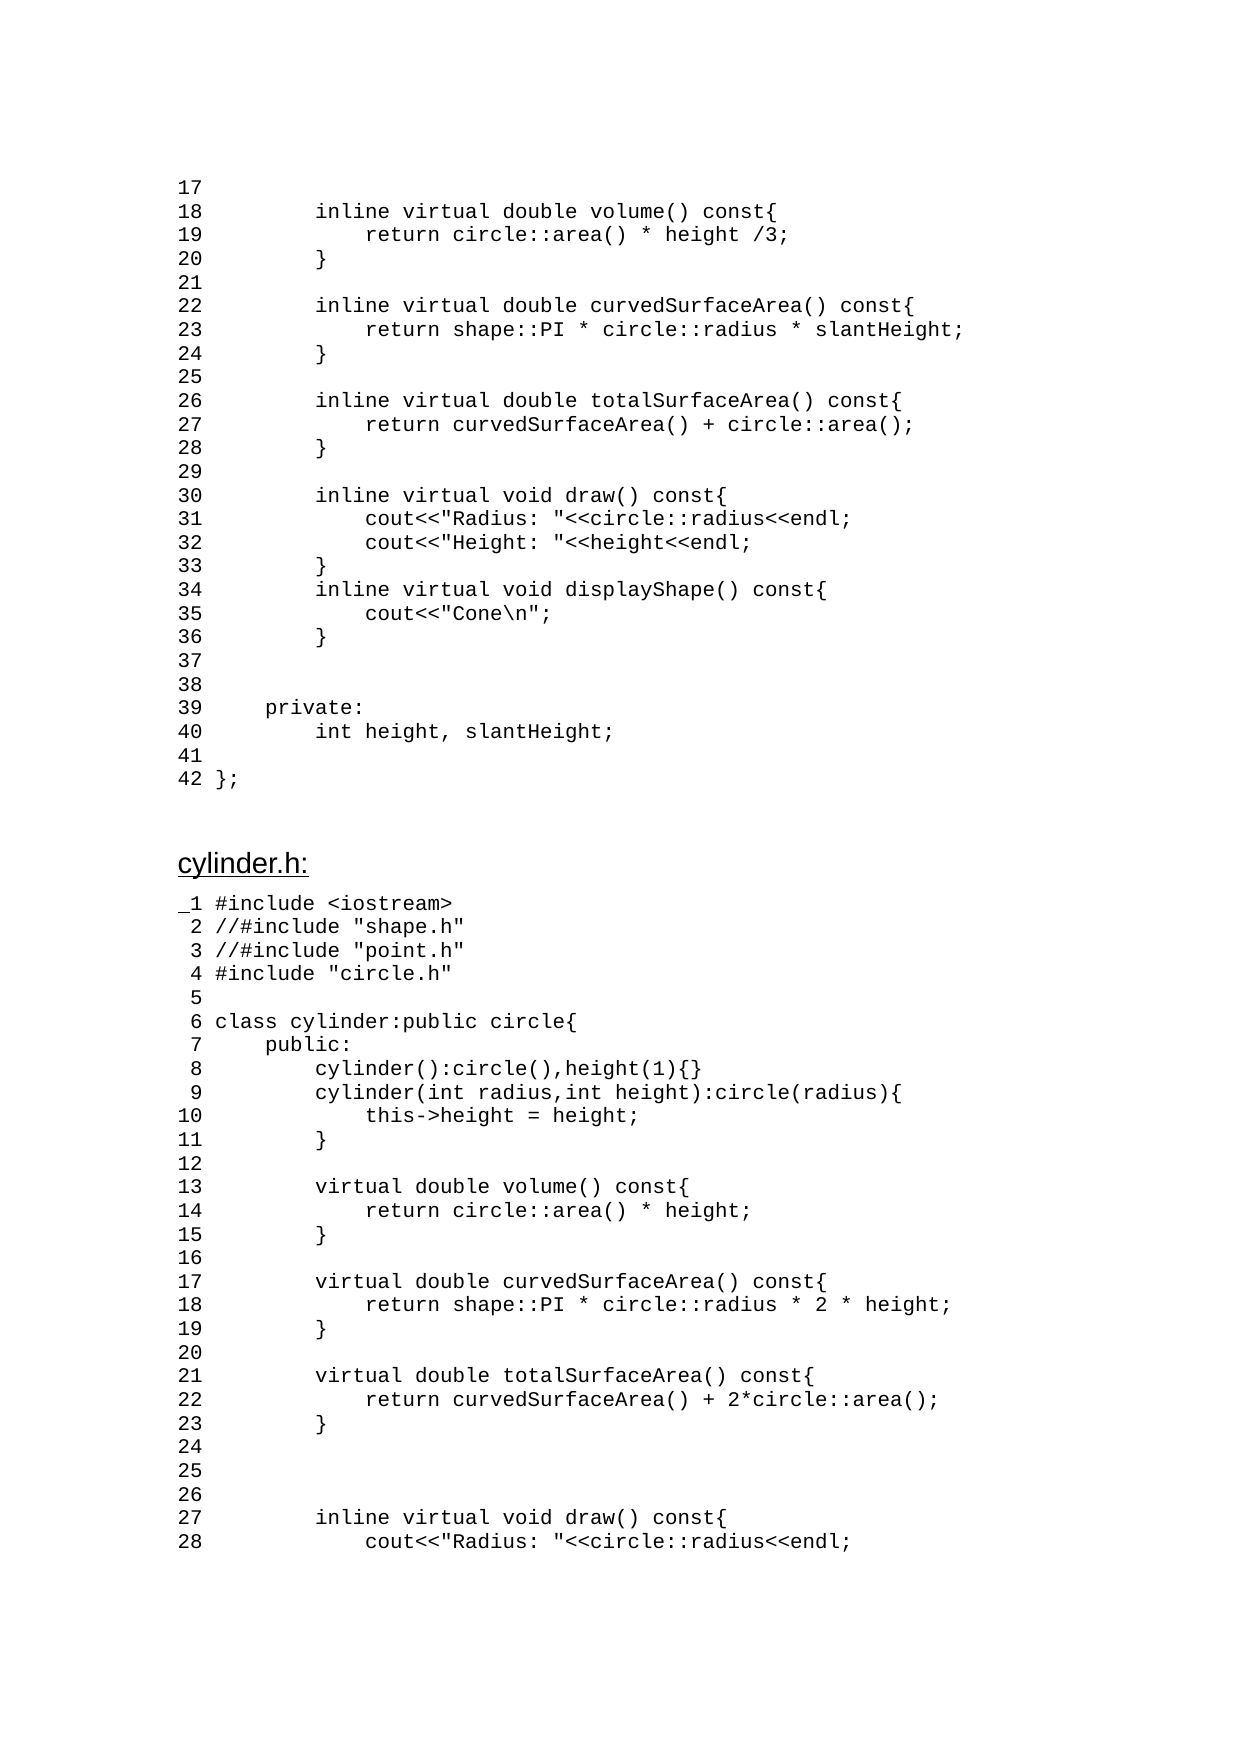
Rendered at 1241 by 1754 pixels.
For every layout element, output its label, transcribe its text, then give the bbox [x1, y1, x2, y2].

text 23 return shape::PI * circle::radius * slantHeight; [177, 319, 1122, 343]
text 30 inline virtual void draw() const{ [177, 484, 1122, 508]
text 11 } [177, 1129, 1122, 1153]
text 28 cout<<"Radius: "<<circle::radius<<endl; [177, 1531, 1122, 1554]
text 22 inline virtual double curvedSurfaceArea() const{ [177, 295, 1122, 319]
text 23 } [177, 1413, 1122, 1436]
text 25 [177, 366, 1122, 390]
text 31 cout<<"Radius: "<<circle::radius<<endl; [177, 508, 1122, 532]
text 5 [177, 987, 1122, 1011]
text 8 cylinder():circle(),height(1){} [177, 1058, 1122, 1082]
text 7 public: [177, 1034, 1122, 1058]
text 20 } [177, 248, 1122, 272]
text 22 return curvedSurfaceArea() + 2*circle::area(); [177, 1389, 1122, 1413]
text 19 return circle::area() * height /3; [177, 224, 1122, 248]
text 42 }; [177, 768, 1122, 792]
text 17 virtual double curvedSurfaceArea() const{ [177, 1271, 1122, 1294]
text 25 [177, 1460, 1122, 1484]
text 24 } [177, 343, 1122, 366]
text 27 return curvedSurfaceArea() + circle::area(); [177, 414, 1122, 437]
text 19 } [177, 1318, 1122, 1342]
text 40 int height, slantHeight; [177, 721, 1122, 745]
text 14 return circle::area() * height; [177, 1200, 1122, 1223]
text 3 //#include "point.h" [177, 940, 1122, 963]
text 39 private: [177, 697, 1122, 721]
text 26 inline virtual double totalSurfaceArea() const{ [177, 390, 1122, 414]
text 16 [177, 1247, 1122, 1271]
text 35 cout<<"Cone\n"; [177, 603, 1122, 626]
text 38 [177, 674, 1122, 697]
text 33 } [177, 556, 1122, 579]
text 10 this->height = height; [177, 1105, 1122, 1129]
text 15 } [177, 1223, 1122, 1247]
text 9 cylinder(int radius,int height):circle(radius){ [177, 1082, 1122, 1105]
text 34 inline virtual void displayShape() const{ [177, 579, 1122, 603]
text 24 [177, 1436, 1122, 1460]
text 27 inline virtual void draw() const{ [177, 1507, 1122, 1531]
text 4 #include "circle.h" [177, 963, 1122, 987]
text 2 //#include "shape.h" [177, 916, 1122, 940]
text 36 } [177, 626, 1122, 650]
text 13 virtual double volume() const{ [177, 1176, 1122, 1200]
text 29 [177, 461, 1122, 484]
text 28 } [177, 437, 1122, 461]
text 12 [177, 1153, 1122, 1176]
text 21 [177, 272, 1122, 295]
text 41 [177, 745, 1122, 768]
text 18 return shape::PI * circle::radius * 2 * height; [177, 1294, 1122, 1318]
text 1 #include <iostream> [177, 892, 1122, 916]
text 32 cout<<"Height: "<<height<<endl; [177, 532, 1122, 556]
text 26 [177, 1484, 1122, 1507]
text 6 class cylinder:public circle{ [177, 1011, 1122, 1034]
text 20 [177, 1342, 1122, 1365]
text 18 inline virtual double volume() const{ [177, 201, 1122, 224]
text 21 virtual double totalSurfaceArea() const{ [177, 1365, 1122, 1389]
text 17 [177, 177, 1122, 201]
subtitle cylinder.h: [177, 846, 1122, 880]
text 37 [177, 650, 1122, 674]
